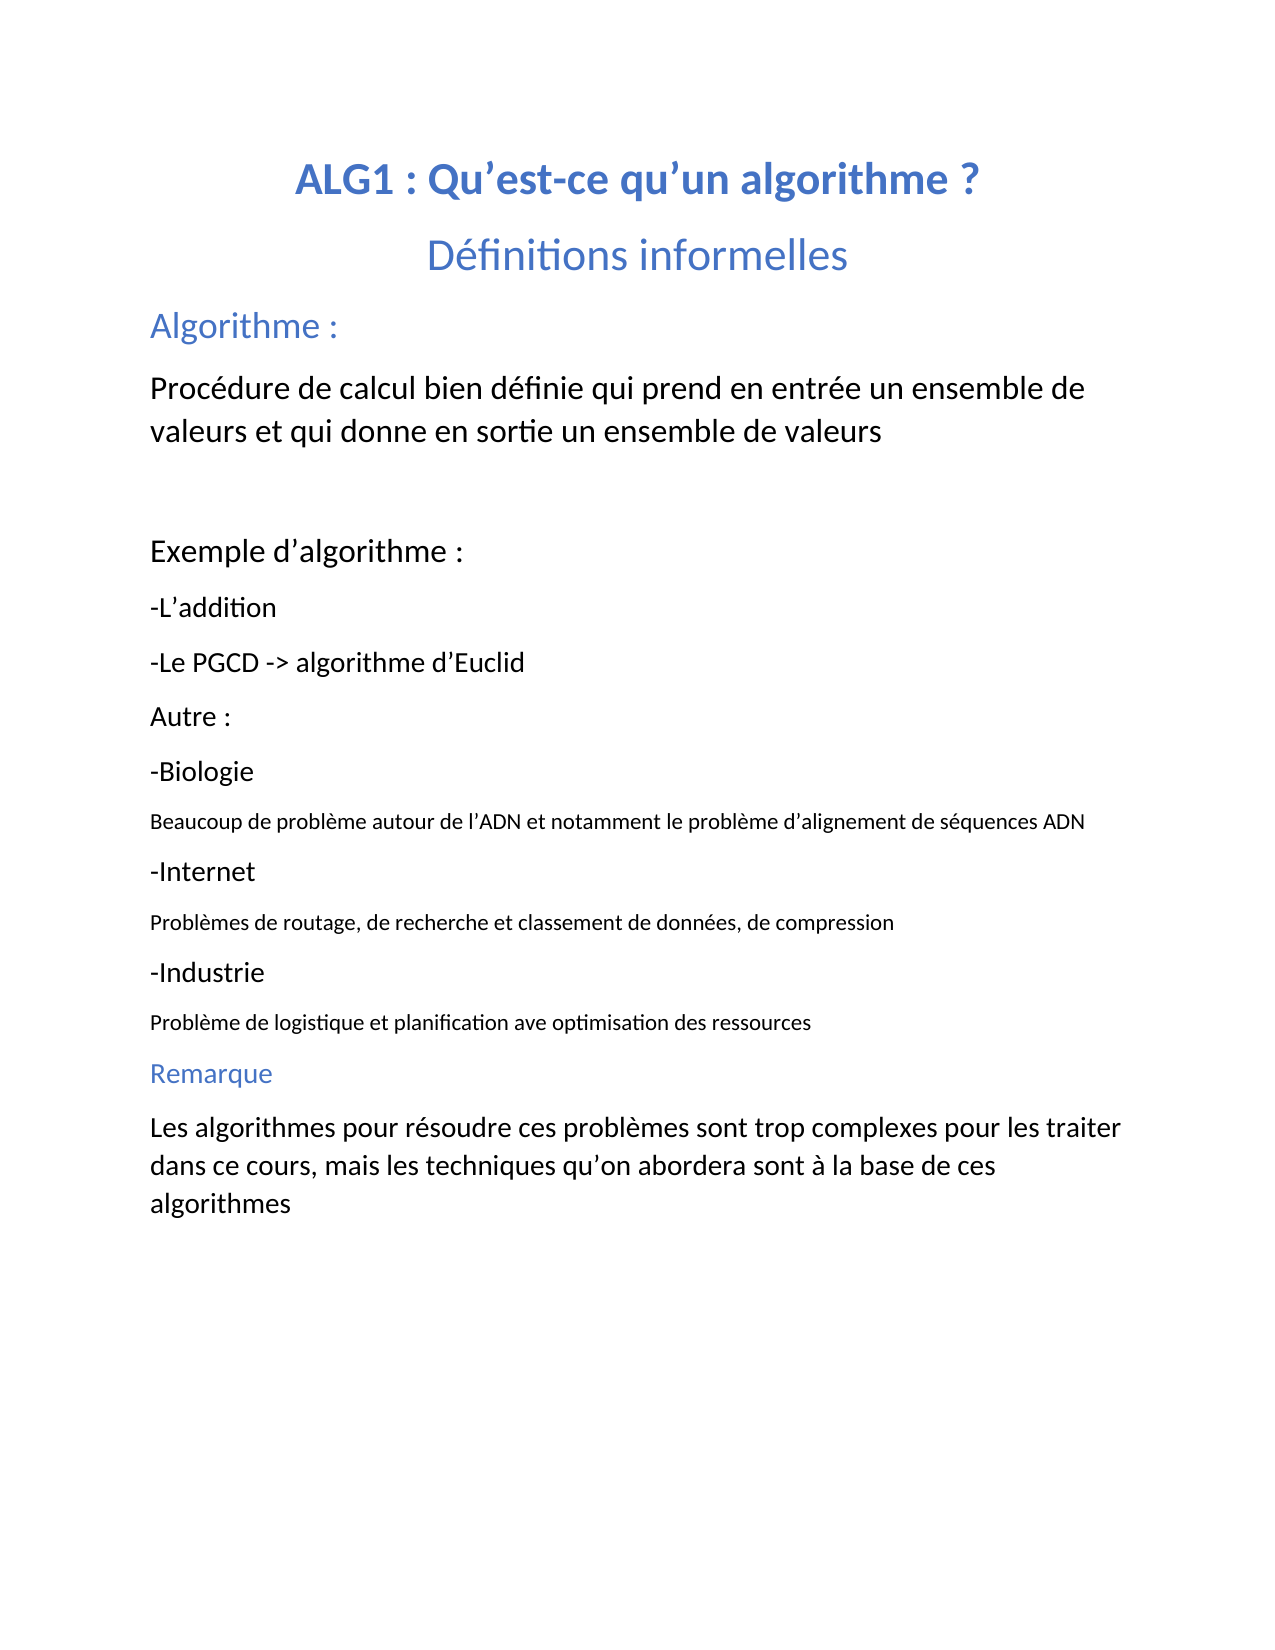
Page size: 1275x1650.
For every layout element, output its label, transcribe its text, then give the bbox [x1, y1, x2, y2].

text ALG1 : Qu’est-ce qu’un algorithme ? [150, 150, 1125, 206]
text Définitions informelles [150, 226, 1125, 282]
text -Industrie [150, 954, 1125, 990]
text Algorithme : [150, 302, 1125, 348]
text Problèmes de routage, de recherche et classement de données, de compression [150, 908, 1125, 936]
text Autre : [150, 698, 1125, 734]
text -Le PGCD -> algorithme d’Euclid [150, 644, 1125, 679]
text -Biologie [150, 753, 1125, 788]
text -Internet [150, 853, 1125, 889]
text -L’addition [150, 589, 1125, 625]
text Exemple d’algorithme : [150, 530, 1125, 571]
text Les algorithmes pour résoudre ces problèmes sont trop complexes pour les traiter dans ce cours, mais les techniques qu’on abordera sont à la base de ces algorithmes [150, 1109, 1125, 1220]
text Remarque [150, 1055, 1125, 1091]
text Procédure de calcul bien définie qui prend en entrée un ensemble de valeurs et qui donne en sortie un ensemble de valeurs [150, 367, 1125, 451]
text Problème de logistique et planification ave optimisation des ressources [150, 1008, 1125, 1037]
text Beaucoup de problème autour de l’ADN et notamment le problème d’alignement de séquences ADN [150, 807, 1125, 835]
